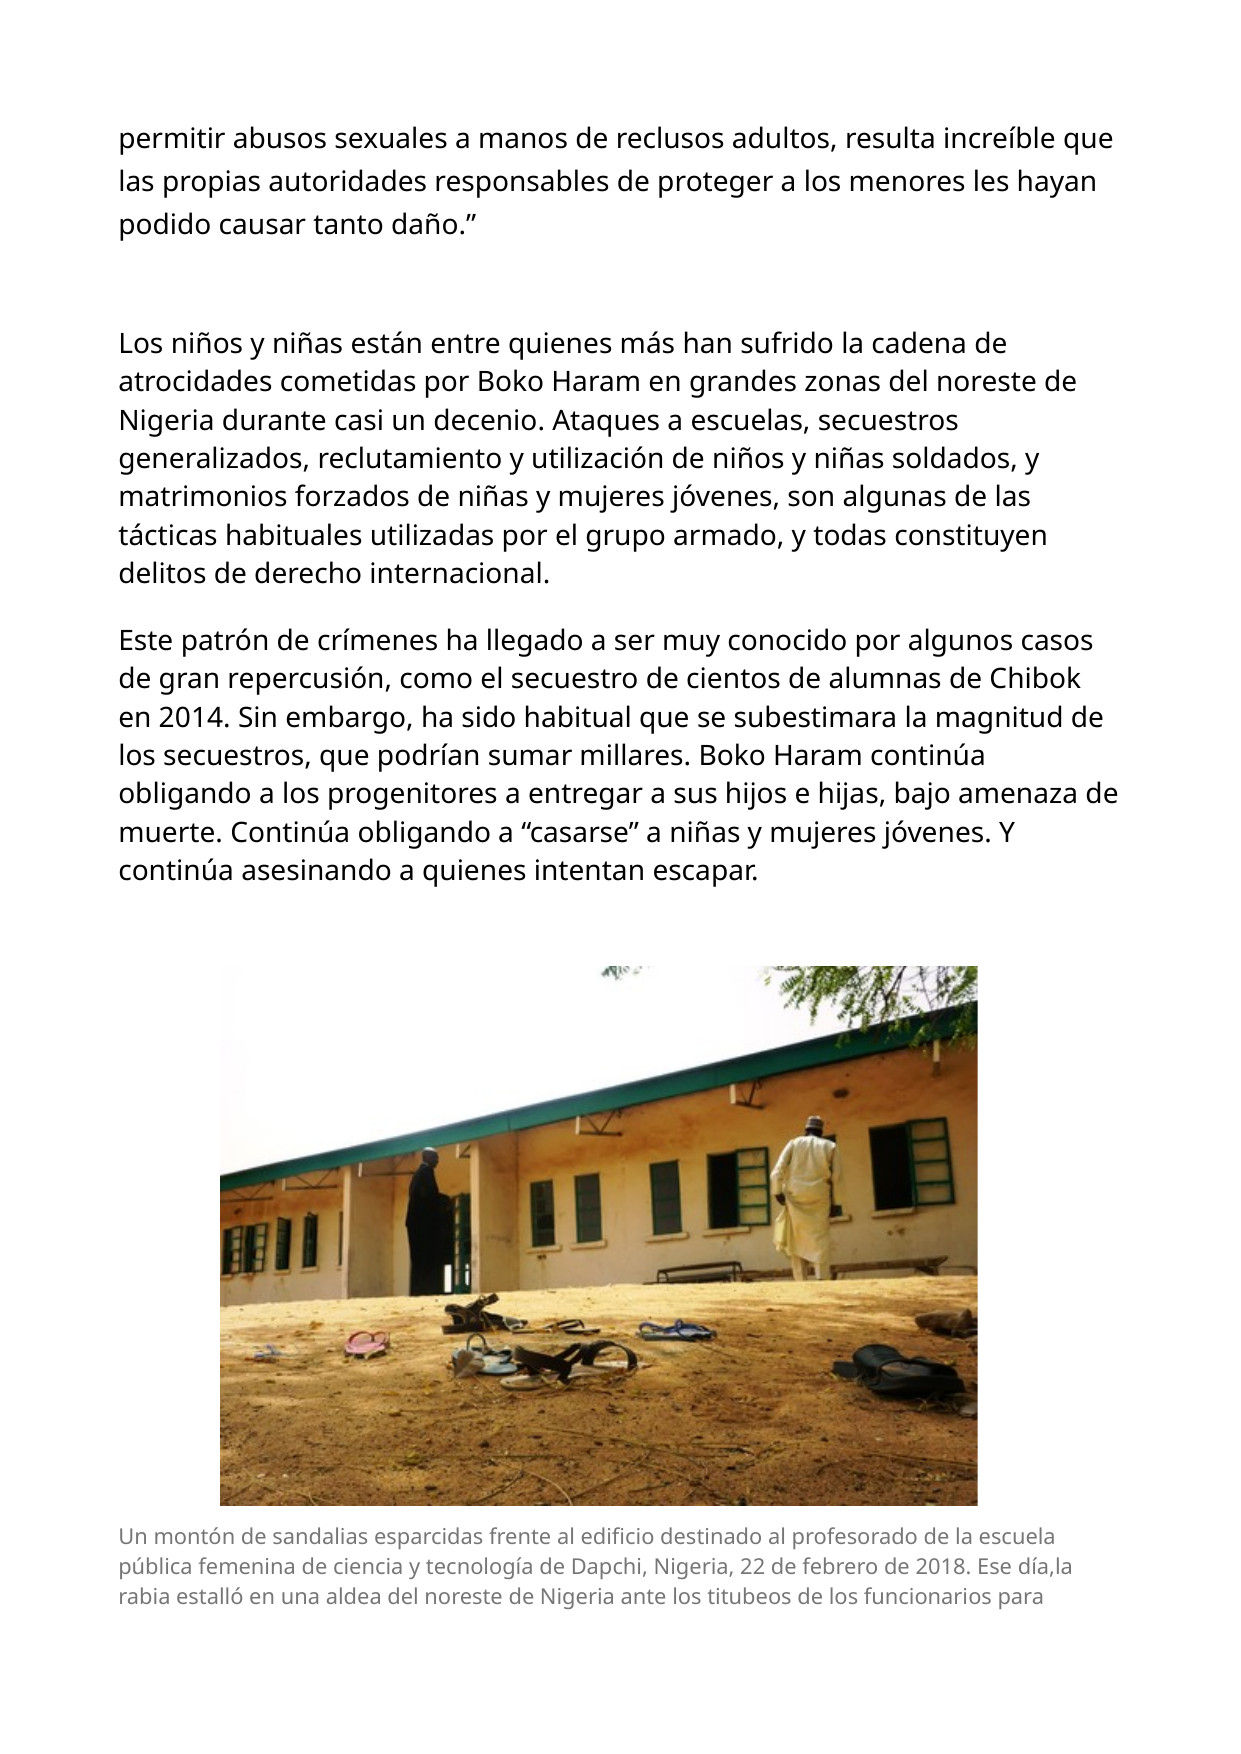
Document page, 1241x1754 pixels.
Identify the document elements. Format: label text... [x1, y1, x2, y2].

picture [220, 966, 978, 1506]
text Un montón de sandalias esparcidas frente al edificio destinado al profesorado de la escuela pública femenina de ciencia y tecnología de Dapchi, Nigeria, 22 de febrero de 2018. Ese día,la rabia estalló en una aldea del noreste de Nigeria ante los titubeos de los funcionarios para [118, 1521, 1122, 1610]
text Los niños y niñas están entre quienes más han sufrido la cadena de atrocidades cometidas por Boko Haram en grandes zonas del noreste de Nigeria durante casi un decenio. Ataques a escuelas, secuestros generalizados, reclutamiento y utilización de niños y niñas soldados, y matrimonios forzados de niñas y mujeres jóvenes, son algunas de las tácticas habituales utilizadas por el grupo armado, y todas constituyen delitos de derecho internacional. [118, 323, 1122, 591]
text Este patrón de crímenes ha llegado a ser muy conocido por algunos casos de gran repercusión, como el secuestro de cientos de alumnas de Chibok en 2014. Sin embargo, ha sido habitual que se subestimara la magnitud de los secuestros, que podrían sumar millares. Boko Haram continúa obligando a los progenitores a entregar a sus hijos e hijas, bajo amenaza de muerte. Continúa obligando a “casarse” a niñas y mujeres jóvenes. Y continúa asesinando a quienes intentan escapar. [118, 591, 1122, 946]
text permitir abusos sexuales a manos de reclusos adultos, resulta increíble que las propias autoridades responsables de proteger a los menores les hayan podido causar tanto daño.” [118, 118, 1122, 242]
